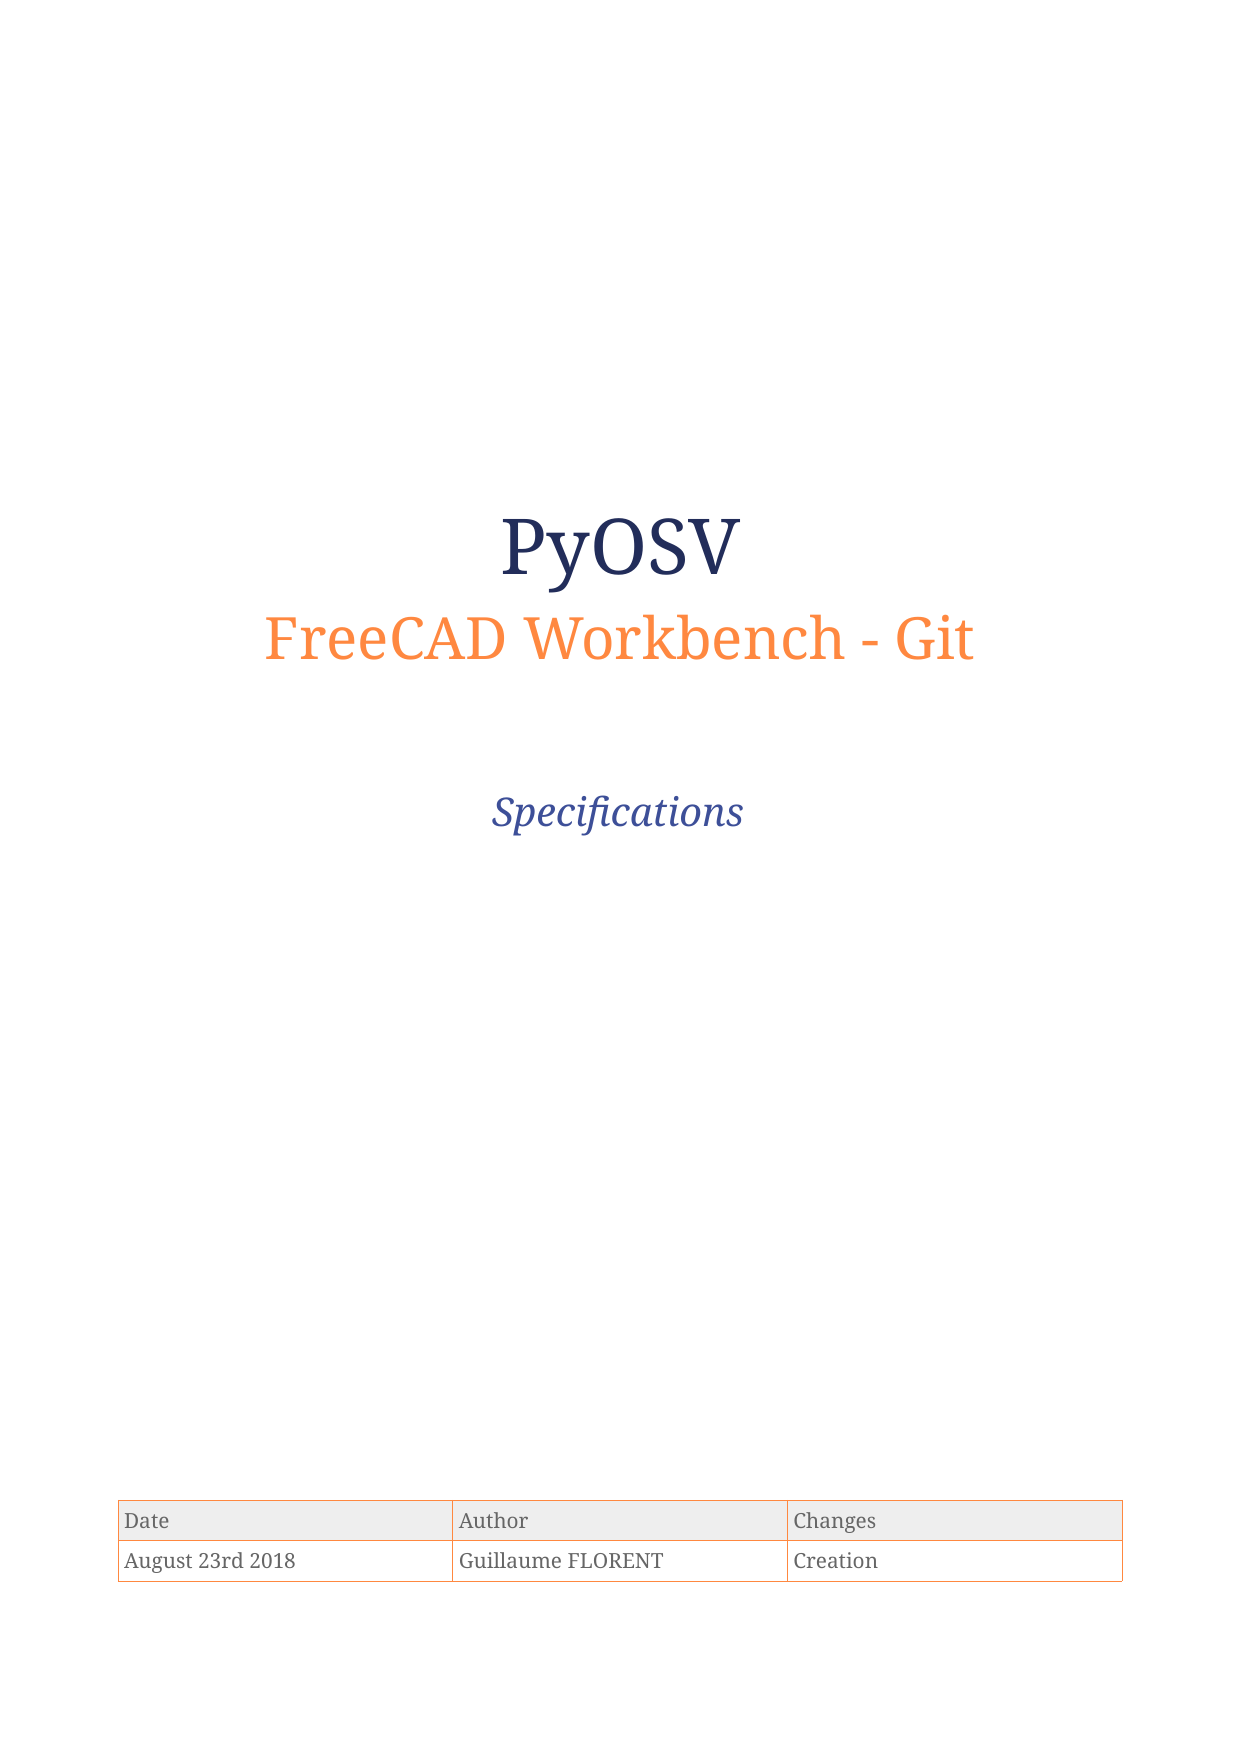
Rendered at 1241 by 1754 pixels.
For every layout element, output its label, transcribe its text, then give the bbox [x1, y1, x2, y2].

text Specifications [118, 784, 1122, 838]
table_cell Guillaume FLORENT [453, 1541, 787, 1581]
table_header Author [453, 1501, 787, 1540]
table_cell August 23rd 2018 [119, 1541, 452, 1581]
table_cell Creation [788, 1541, 1122, 1581]
table_header Changes [788, 1501, 1122, 1540]
text PyOSV [118, 492, 1122, 597]
text FreeCAD Workbench - Git [118, 597, 1122, 676]
table_header Date [119, 1501, 452, 1540]
